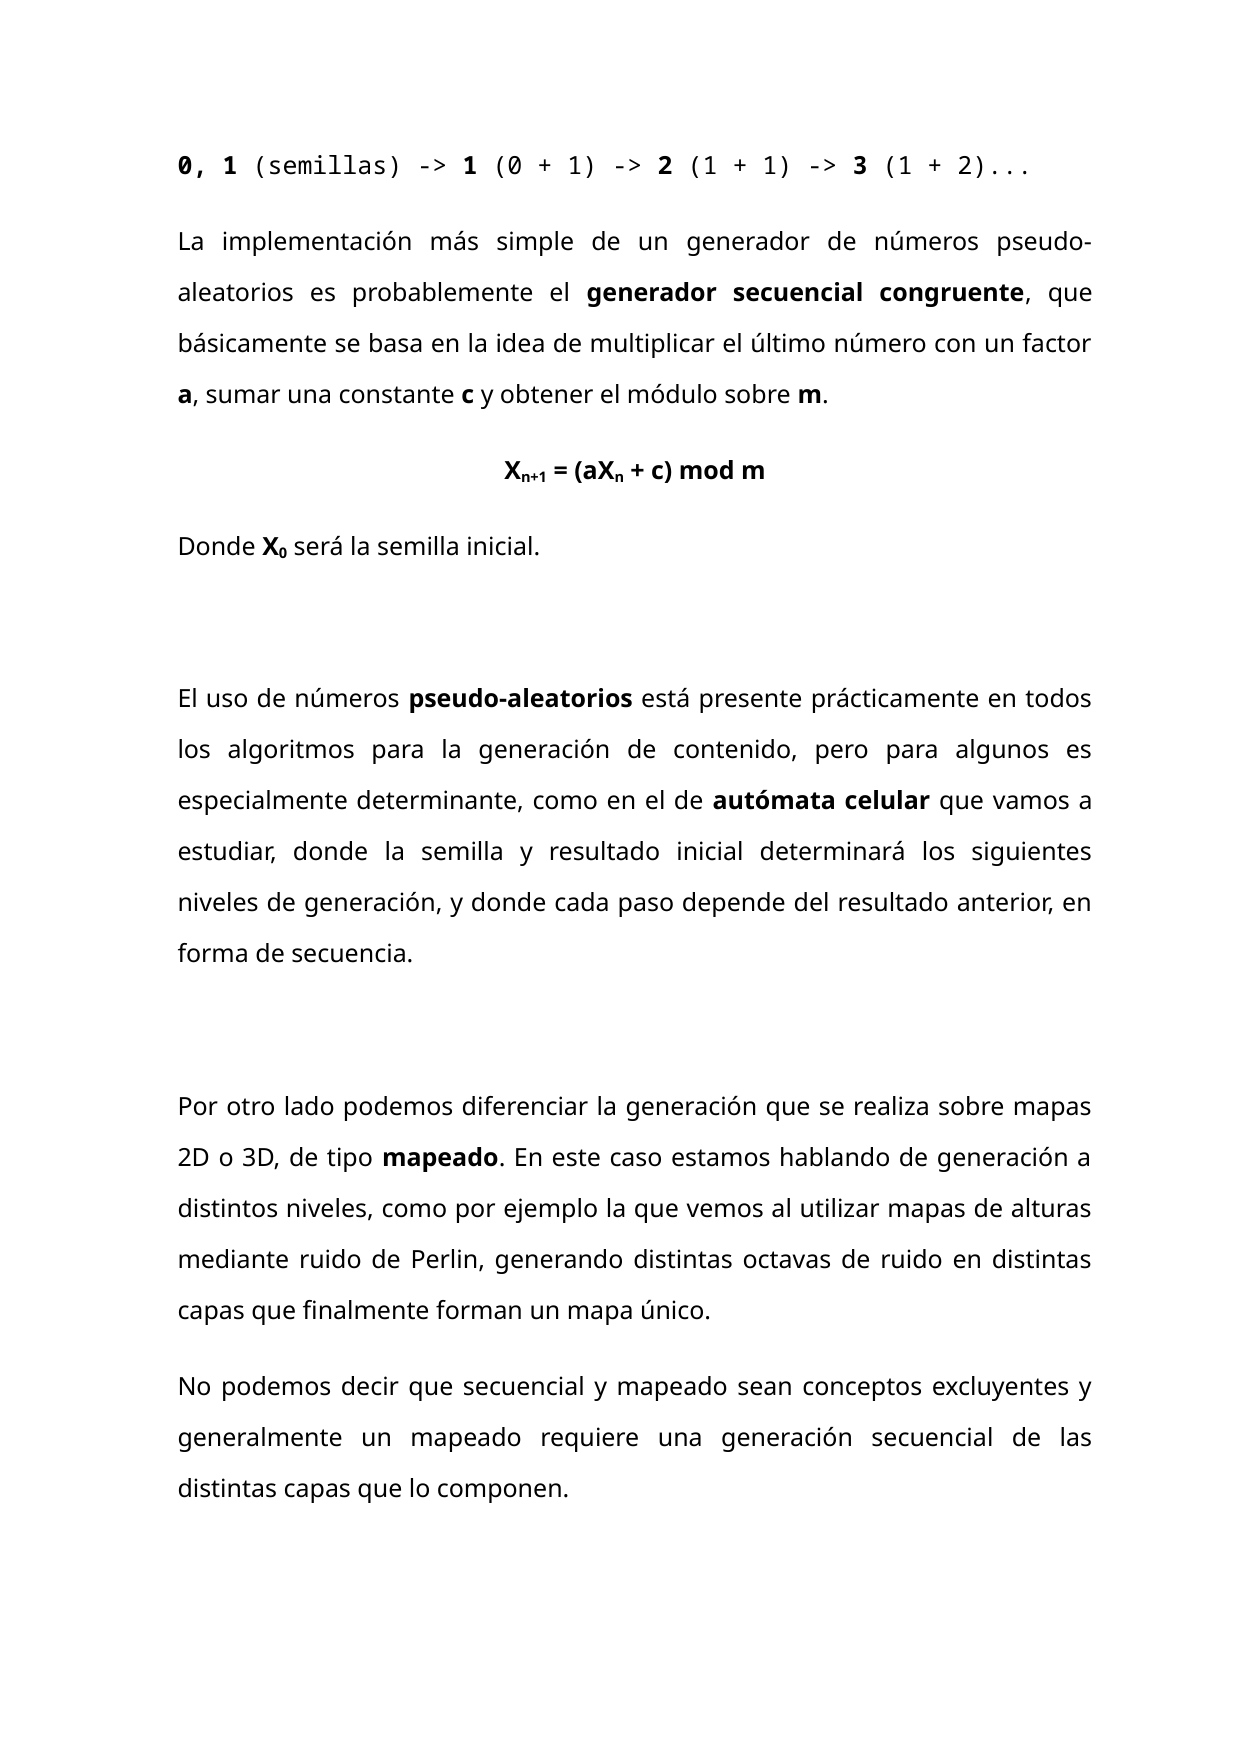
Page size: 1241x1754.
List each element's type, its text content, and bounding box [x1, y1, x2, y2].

text Donde X0 será la semilla inicial. [177, 529, 1093, 563]
text No podemos decir que secuencial y mapeado sean conceptos excluyentes y generalmente un mapeado requiere una generación secuencial de las distintas capas que lo componen. [177, 1368, 1093, 1504]
text Por otro lado podemos diferenciar la generación que se realiza sobre mapas 2D o 3D, de tipo mapeado. En este caso estamos hablando de generación a distintos niveles, como por ejemplo la que vemos al utilizar mapas de alturas mediante ruido de Perlin, generando distintas octavas de ruido en distintas capas que finalmente forman un mapa único. [177, 1088, 1093, 1326]
text Xn+1 = (aXn + c) mod m [177, 453, 1093, 487]
text La implementación más simple de un generador de números pseudo-aleatorios es probablemente el generador secuencial congruente, que básicamente se basa en la idea de multiplicar el último número con un factor a, sumar una constante c y obtener el módulo sobre m. [177, 224, 1093, 411]
text El uso de números pseudo-aleatorios está presente prácticamente en todos los algoritmos para la generación de contenido, pero para algunos es especialmente determinante, como en el de autómata celular que vamos a estudiar, donde la semilla y resultado inicial determinará los siguientes niveles de generación, y donde cada paso depende del resultado anterior, en forma de secuencia. [177, 681, 1093, 970]
text 0, 1 (semillas) -> 1 (0 + 1) -> 2 (1 + 1) -> 3 (1 + 2)... [177, 148, 1093, 182]
